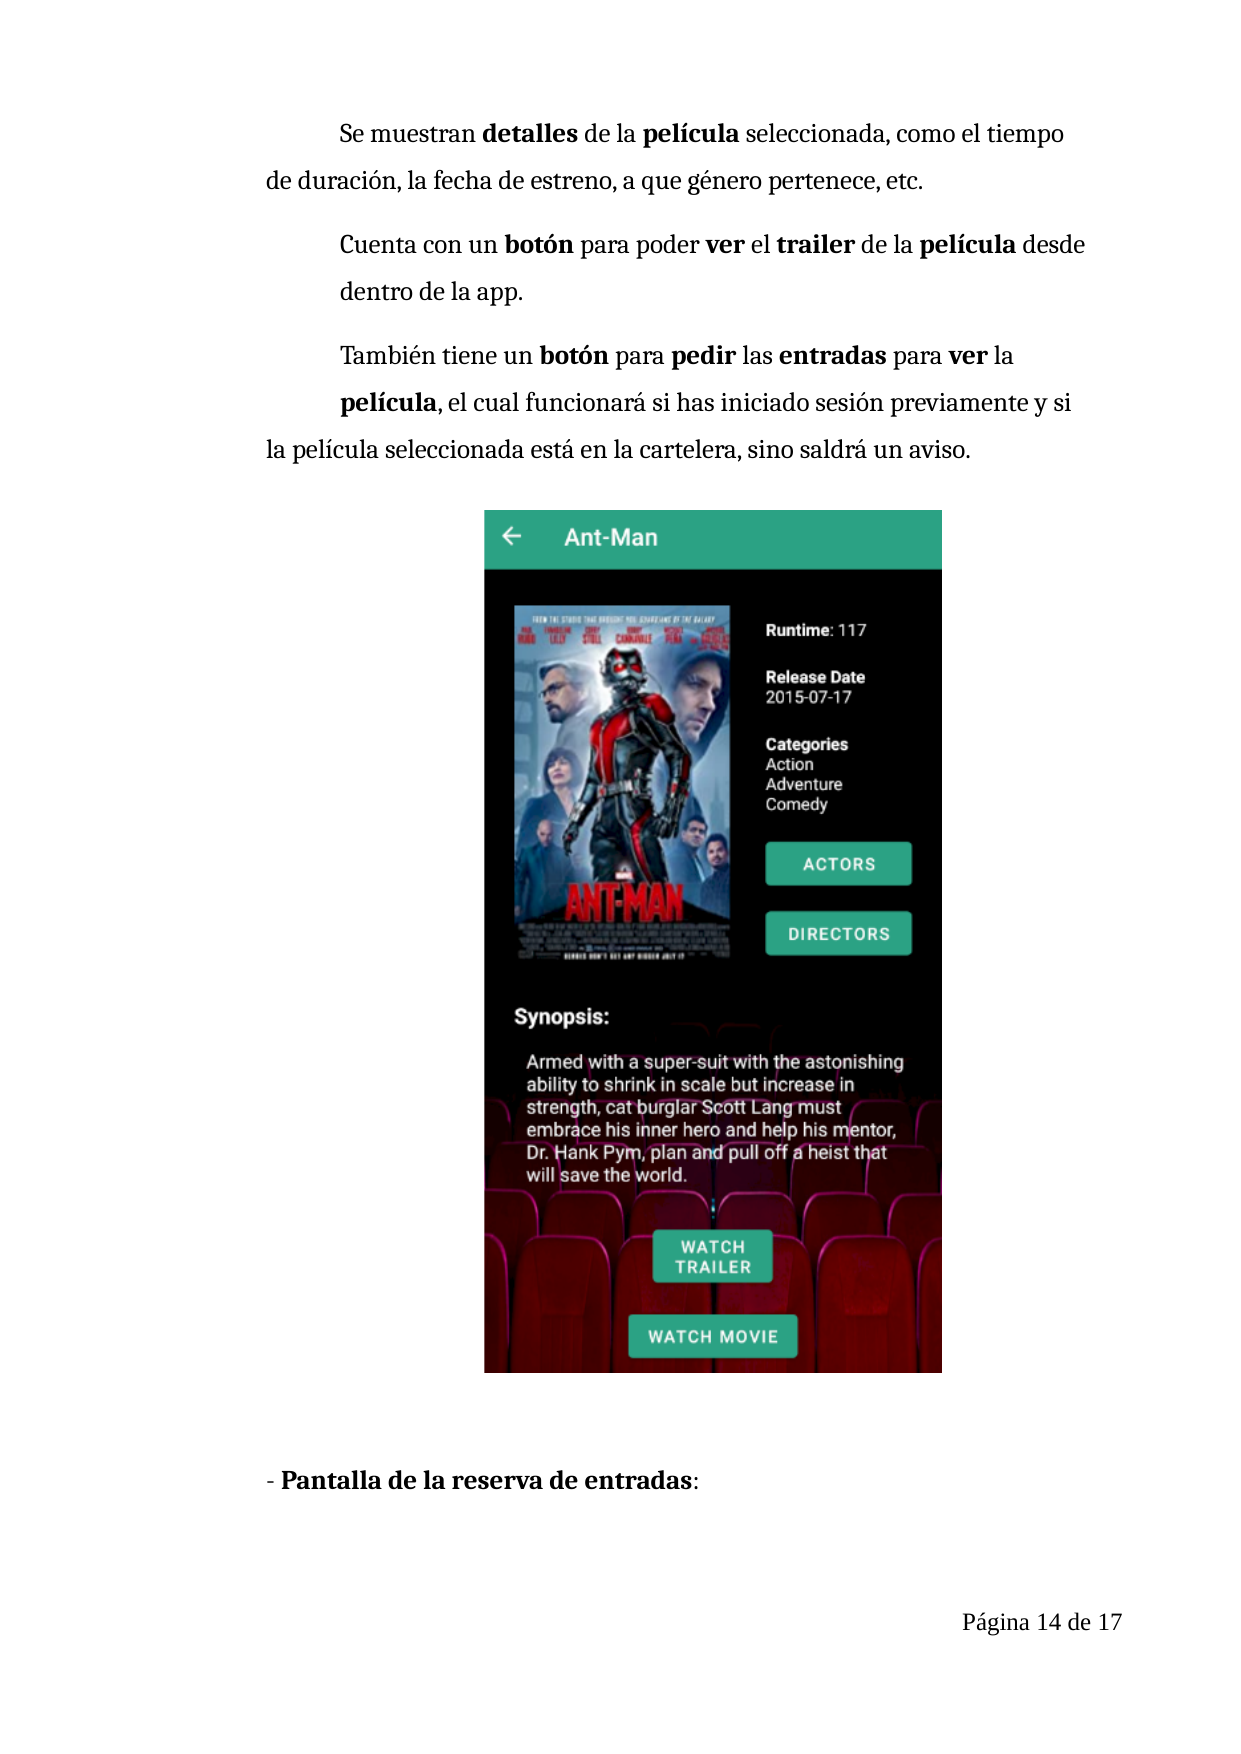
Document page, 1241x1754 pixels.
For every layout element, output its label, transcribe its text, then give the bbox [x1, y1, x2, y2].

text También tiene un botón para pedir las entradas para ver la película, el cual funcionará si has iniciado sesión previamente y si la película seleccionada está en la cartelera, sino saldrá un aviso. [117, 340, 1122, 465]
text Se muestran detalles de la película seleccionada, como el tiempo de duración, la fecha de estreno, a que género pertenece, etc. [117, 118, 1122, 196]
text - Pantalla de la reserva de entradas: [117, 1465, 1122, 1497]
text Cuenta con un botón para poder ver el trailer de la película desde dentro de la app. [117, 229, 1122, 307]
picture [484, 510, 942, 1373]
